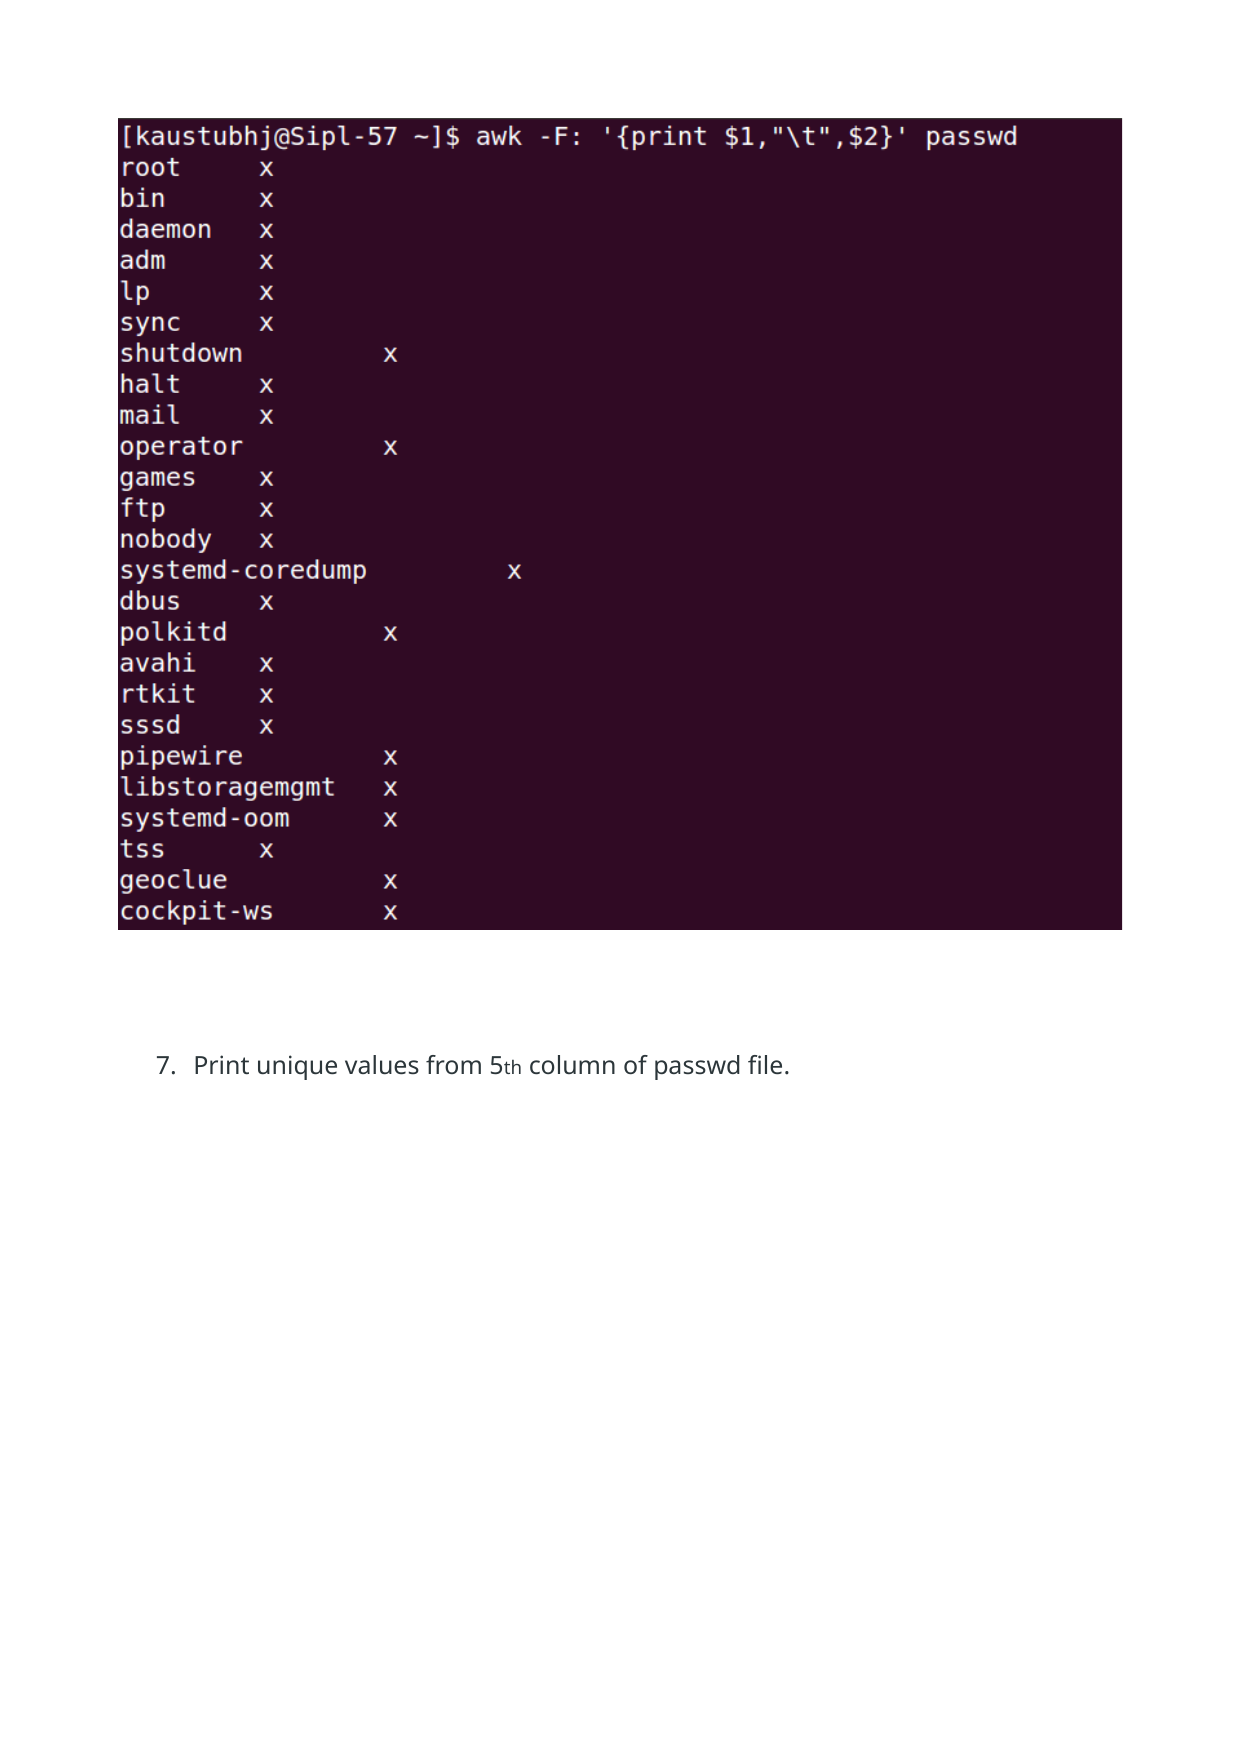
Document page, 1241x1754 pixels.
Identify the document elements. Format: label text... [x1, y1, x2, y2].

list Print unique values from 5th column of passwd file. [156, 1047, 1122, 1081]
picture [118, 118, 1123, 930]
